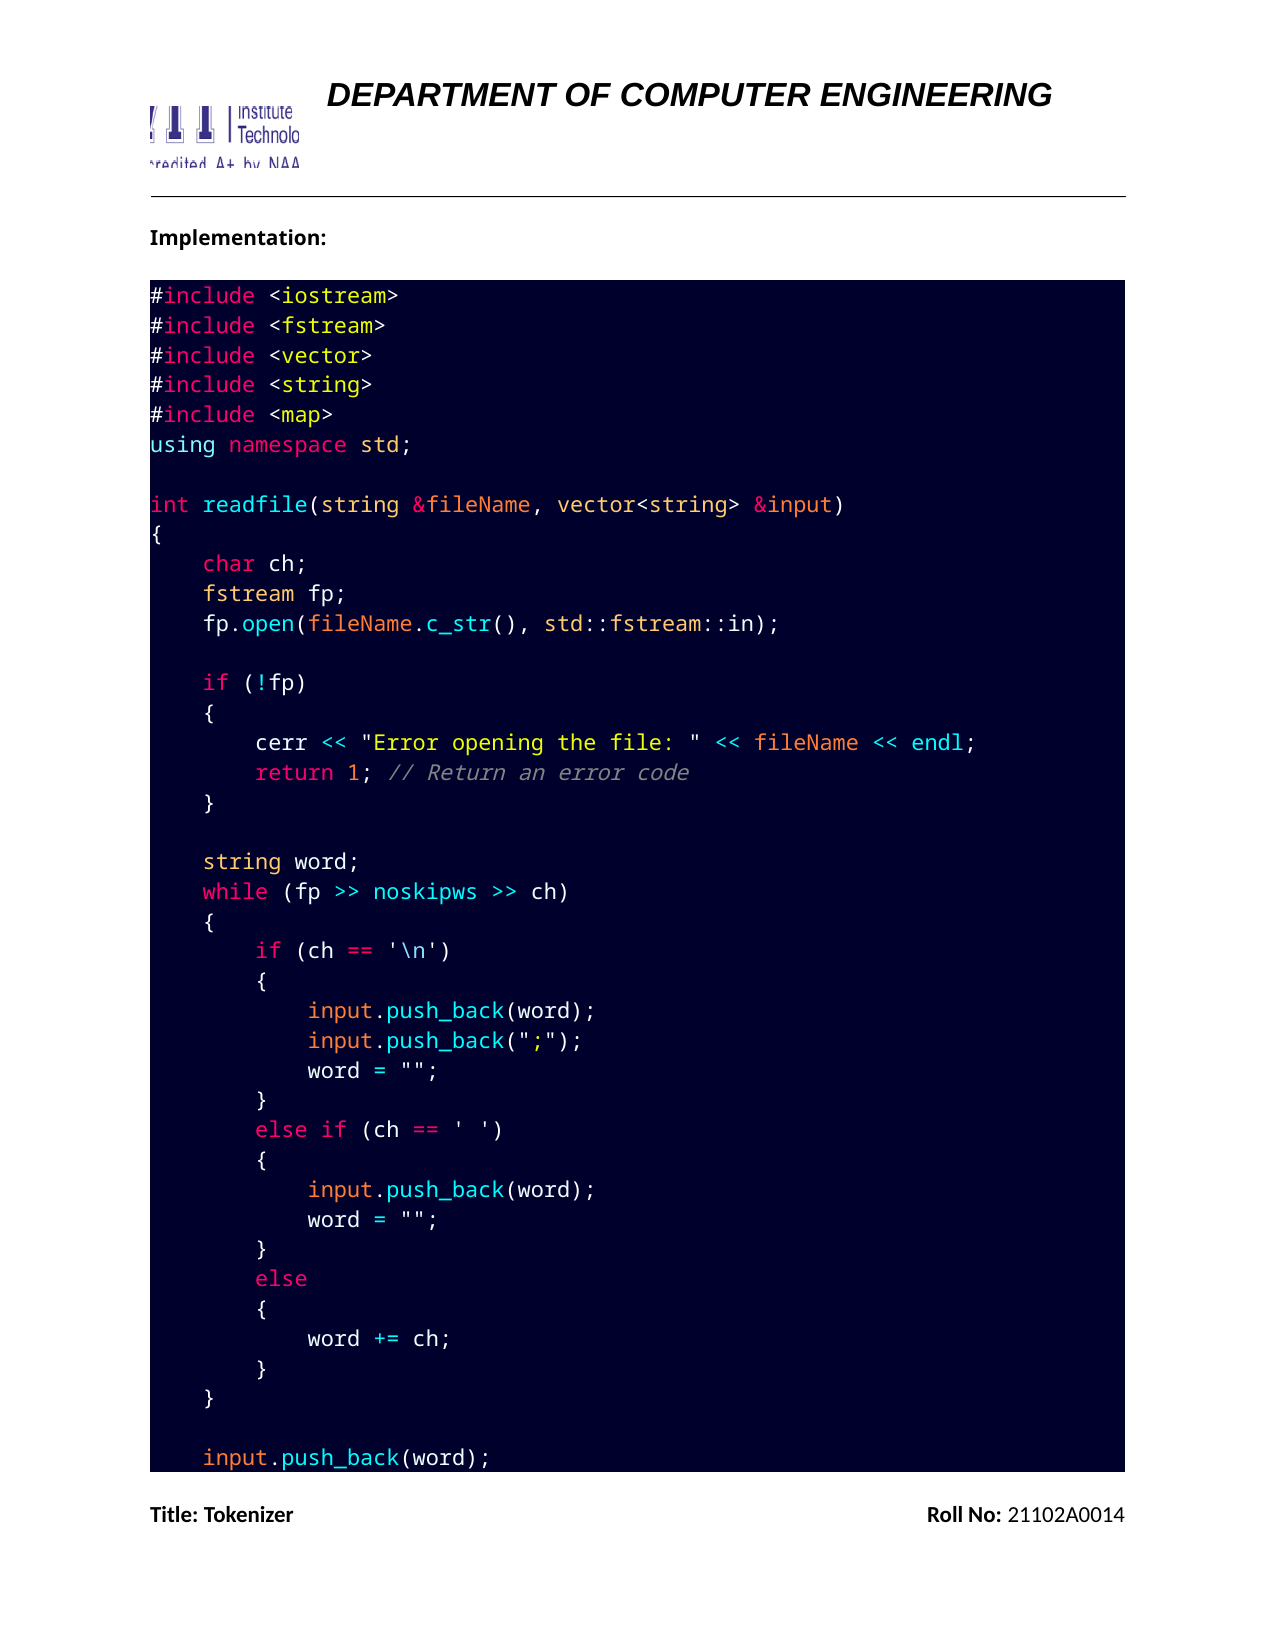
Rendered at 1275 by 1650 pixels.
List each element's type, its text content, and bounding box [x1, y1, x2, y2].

text else if (ch == ' ') [150, 1114, 1125, 1144]
text { [150, 906, 1125, 936]
text #include <vector> [150, 340, 1125, 369]
text Implementation: [150, 223, 1125, 252]
text #include <fstream> [150, 310, 1125, 340]
text while (fp >> noskipws >> ch) [150, 876, 1125, 906]
text return 1; // Return an error code [150, 757, 1125, 787]
text { [150, 965, 1125, 995]
text } [150, 1084, 1125, 1114]
text string word; [150, 846, 1125, 876]
text } [150, 1382, 1125, 1412]
text input.push_back(word); [150, 1174, 1125, 1204]
text fstream fp; [150, 578, 1125, 608]
text #include <string> [150, 369, 1125, 399]
text input.push_back(";"); [150, 1025, 1125, 1055]
text { [150, 697, 1125, 727]
text word = ""; [150, 1204, 1125, 1233]
text fp.open(fileName.c_str(), std::fstream::in); [150, 608, 1125, 638]
text { [150, 1293, 1125, 1323]
text { [150, 1144, 1125, 1174]
text input.push_back(word); [150, 995, 1125, 1025]
text { [150, 518, 1125, 548]
text using namespace std; [150, 429, 1125, 459]
text if (ch == '\n') [150, 936, 1125, 965]
text char ch; [150, 548, 1125, 578]
text cerr << "Error opening the file: " << fileName << endl; [150, 727, 1125, 757]
text int readfile(string &fileName, vector<string> &input) [150, 489, 1125, 518]
text } [150, 1353, 1125, 1382]
text #include <map> [150, 399, 1125, 429]
text #include <iostream> [150, 280, 1125, 310]
text if (!fp) [150, 667, 1125, 697]
text } [150, 787, 1125, 816]
text else [150, 1263, 1125, 1293]
text word += ch; [150, 1323, 1125, 1353]
text input.push_back(word); [150, 1442, 1125, 1472]
text word = ""; [150, 1055, 1125, 1084]
text } [150, 1233, 1125, 1263]
